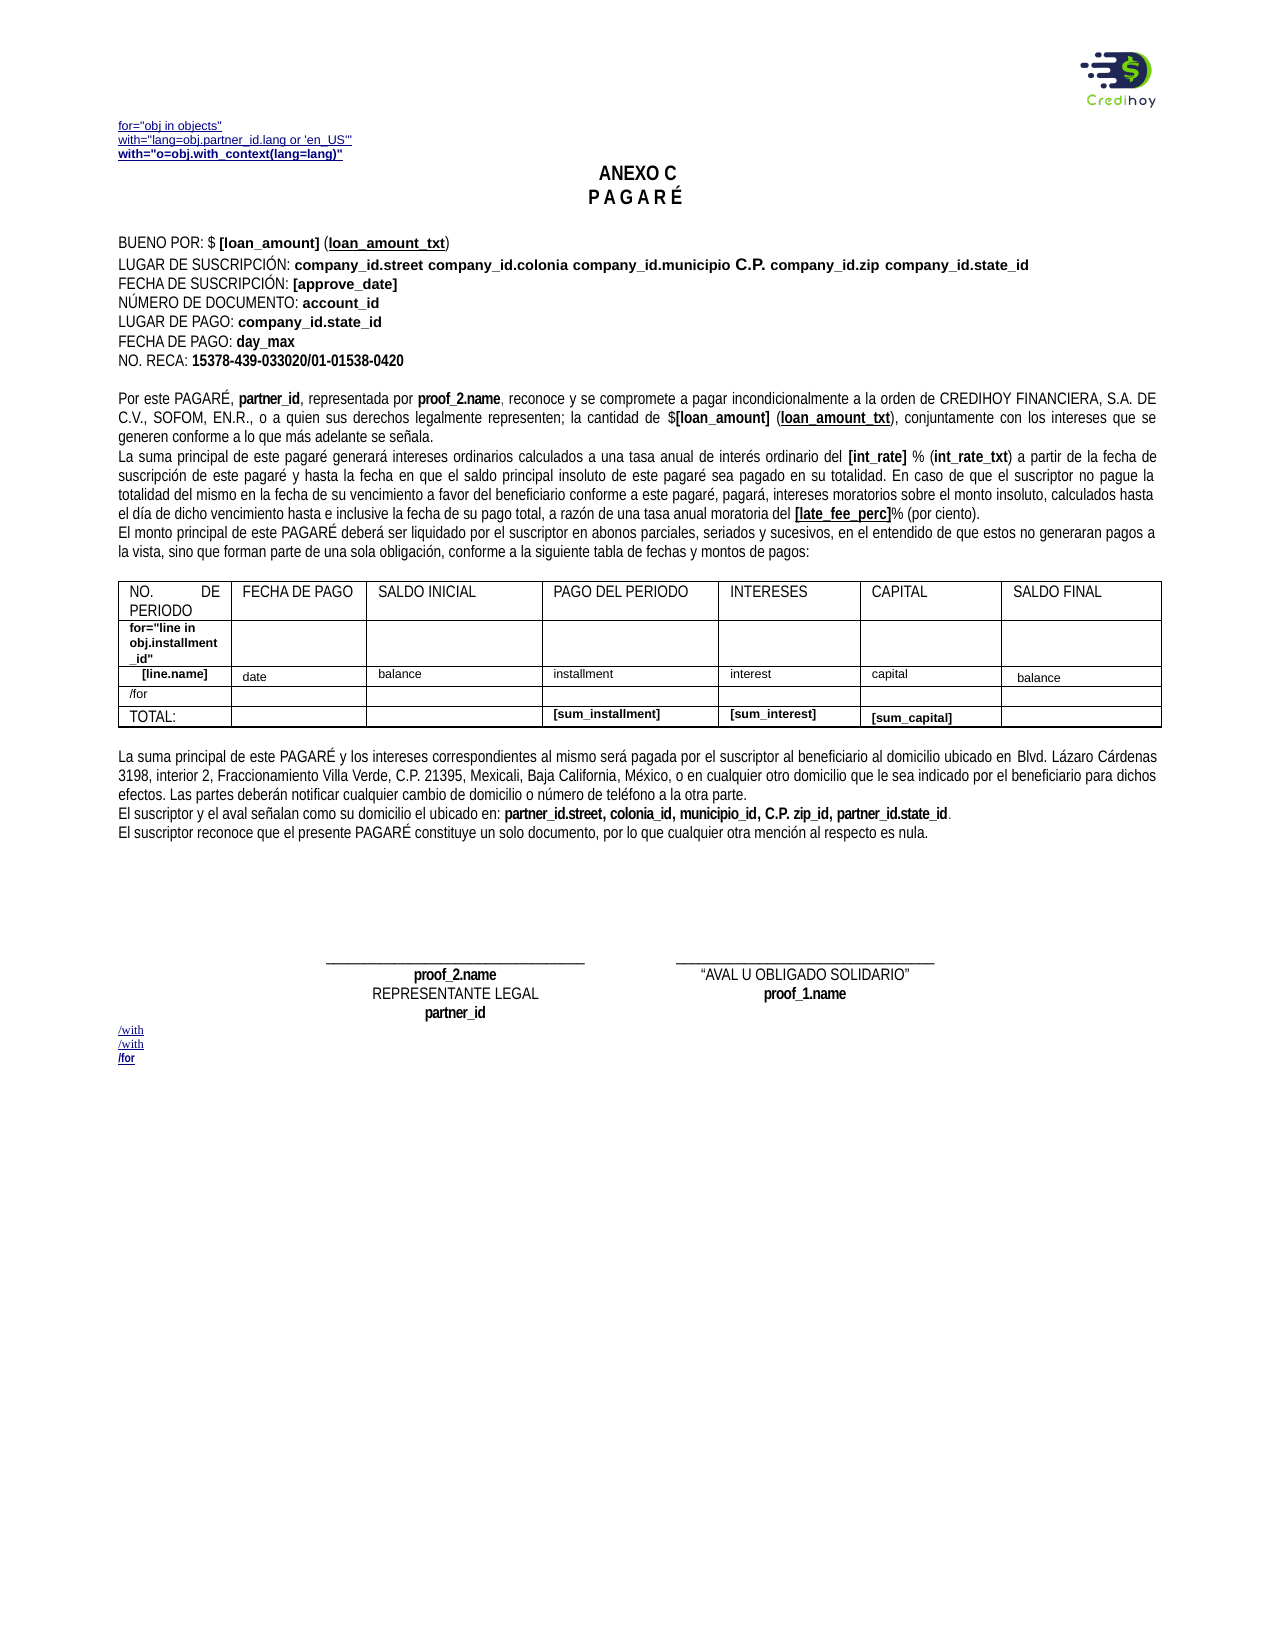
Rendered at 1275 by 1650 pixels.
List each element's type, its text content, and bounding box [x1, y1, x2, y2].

table_cell [719, 687, 860, 706]
text with="lang=obj.partner_id.lang or 'en_US'" [118, 132, 1157, 147]
table_cell [1002, 621, 1161, 666]
text LUGAR DE PAGO: company_id.state_id [118, 312, 1157, 331]
table_cell for="line in obj.installment_id" [119, 621, 231, 666]
text FECHA DE SUSCRIPCIÓN: [approve_date] [118, 274, 1157, 293]
text with="o=obj.with_context(lang=lang)" [118, 147, 1157, 161]
table_cell [543, 687, 718, 706]
text FECHA DE PAGO: day_max [118, 331, 1157, 351]
text La suma principal de este PAGARÉ y los intereses correspondientes al mismo será pagada por el suscriptor al beneficiario al domicilio ubicado en Blvd. Lázaro Cárdenas 3198, interior 2, Fraccionamiento Villa Verde, C.P. 21395, Mexicali, Baja California, México, o en cualquier otro domicilio que le sea indicado por el beneficiario para dichos efectos. Las partes deberán notificar cualquier cambio de domicilio o número de teléfono a la otra parte. [118, 747, 1157, 804]
table_cell balance [367, 667, 542, 686]
table_cell [1002, 687, 1161, 706]
text El suscriptor y el aval señalan como su domicilio el ubicado en: partner_id.street, colonia_id, municipio_id, C.P. zip_id, partner_id.state_id. [118, 804, 1157, 823]
table_cell [232, 707, 366, 726]
text NÚMERO DE DOCUMENTO: account_id [118, 293, 1157, 312]
picture [1080, 52, 1156, 108]
text Por este PAGARÉ, partner_id, representada por proof_2.name, reconoce y se compromete a pagar incondicionalmente a la orden de CREDIHOY FINANCIERA, S.A. DE C.V., SOFOM, EN.R., o a quien sus derechos legalmente representen; la cantidad de $[loan_amount] (loan_amount_txt), conjuntamente con los intereses que se generen conforme a lo que más adelante se señala. [118, 389, 1157, 446]
table_cell [line.name] [119, 667, 231, 686]
text ANEXO C [118, 161, 1157, 185]
table_header FECHA DE PAGO [232, 582, 366, 620]
table_header __________________________________ proof_2.name REPRESENTANTE LEGAL partner_id [281, 881, 630, 1022]
table_cell installment [543, 667, 718, 686]
text /with [118, 1022, 1157, 1037]
table_cell [sum_interest] [719, 707, 860, 726]
table_cell [367, 687, 542, 706]
text El monto principal de este PAGARÉ deberá ser liquidado por el suscriptor en abonos parciales, seriados y sucesivos, en el entendido de que estos no generaran pagos a la vista, sino que forman parte de una sola obligación, conforme a la siguiente tabla de fechas y montos de pagos: [118, 523, 1157, 561]
table_header NO. DE PERIODO [119, 582, 231, 620]
text /for [118, 1051, 1157, 1066]
text LUGAR DE SUSCRIPCIÓN: company_id.street company_id.colonia company_id.municipio C.P. company_id.zip company_id.state_id [118, 252, 1157, 274]
table_cell [719, 621, 860, 666]
table_header SALDO FINAL [1002, 582, 1161, 620]
table_cell [sum_installment] [543, 707, 718, 726]
table_header __________________________________ “AVAL U OBLIGADO SOLIDARIO” proof_1.name [630, 881, 980, 1022]
table_cell [sum_capital] [861, 707, 1001, 726]
table_cell [232, 687, 366, 706]
table_header SALDO INICIAL [367, 582, 542, 620]
text La suma principal de este pagaré generará intereses ordinarios calculados a una tasa anual de interés ordinario del [int_rate] % (int_rate_txt) a partir de la fecha de suscripción de este pagaré y hasta la fecha en que el saldo principal insoluto de este pagaré sea pagado en su totalidad. En caso de que el suscriptor no pague la totalidad del mismo en la fecha de su vencimiento a favor del beneficiario conforme a este pagaré, pagará, intereses moratorios sobre el monto insoluto, calculados hasta el día de dicho vencimiento hasta e inclusive la fecha de su pago total, a razón de una tasa anual moratoria del [late_fee_perc]% (por ciento). [118, 446, 1157, 523]
table_cell [861, 687, 1001, 706]
table_cell [861, 621, 1001, 666]
table_header CAPITAL [861, 582, 1001, 620]
table_cell [367, 707, 542, 726]
table_cell capital [861, 667, 1001, 686]
table_cell [1002, 707, 1161, 726]
table_cell date [232, 667, 366, 686]
table_cell balance [1002, 667, 1161, 686]
table_header PAGO DEL PERIODO [543, 582, 718, 620]
table_cell TOTAL: [119, 707, 231, 726]
table_cell interest [719, 667, 860, 686]
text for="obj in objects" [118, 118, 1157, 132]
table_cell [543, 621, 718, 666]
text BUENO POR: $ [loan_amount] (loan_amount_txt) [118, 233, 1157, 252]
text NO. RECA: 15378-439-033020/01-01538-0420 [118, 351, 1157, 370]
table_cell [232, 621, 366, 666]
table_header INTERESES [719, 582, 860, 620]
text P A G A R É [118, 185, 1157, 209]
table_cell [367, 621, 542, 666]
text El suscriptor reconoce que el presente PAGARÉ constituye un solo documento, por lo que cualquier otra mención al respecto es nula. [118, 823, 1157, 842]
text /with [118, 1037, 1157, 1051]
table_cell /for [119, 687, 231, 706]
